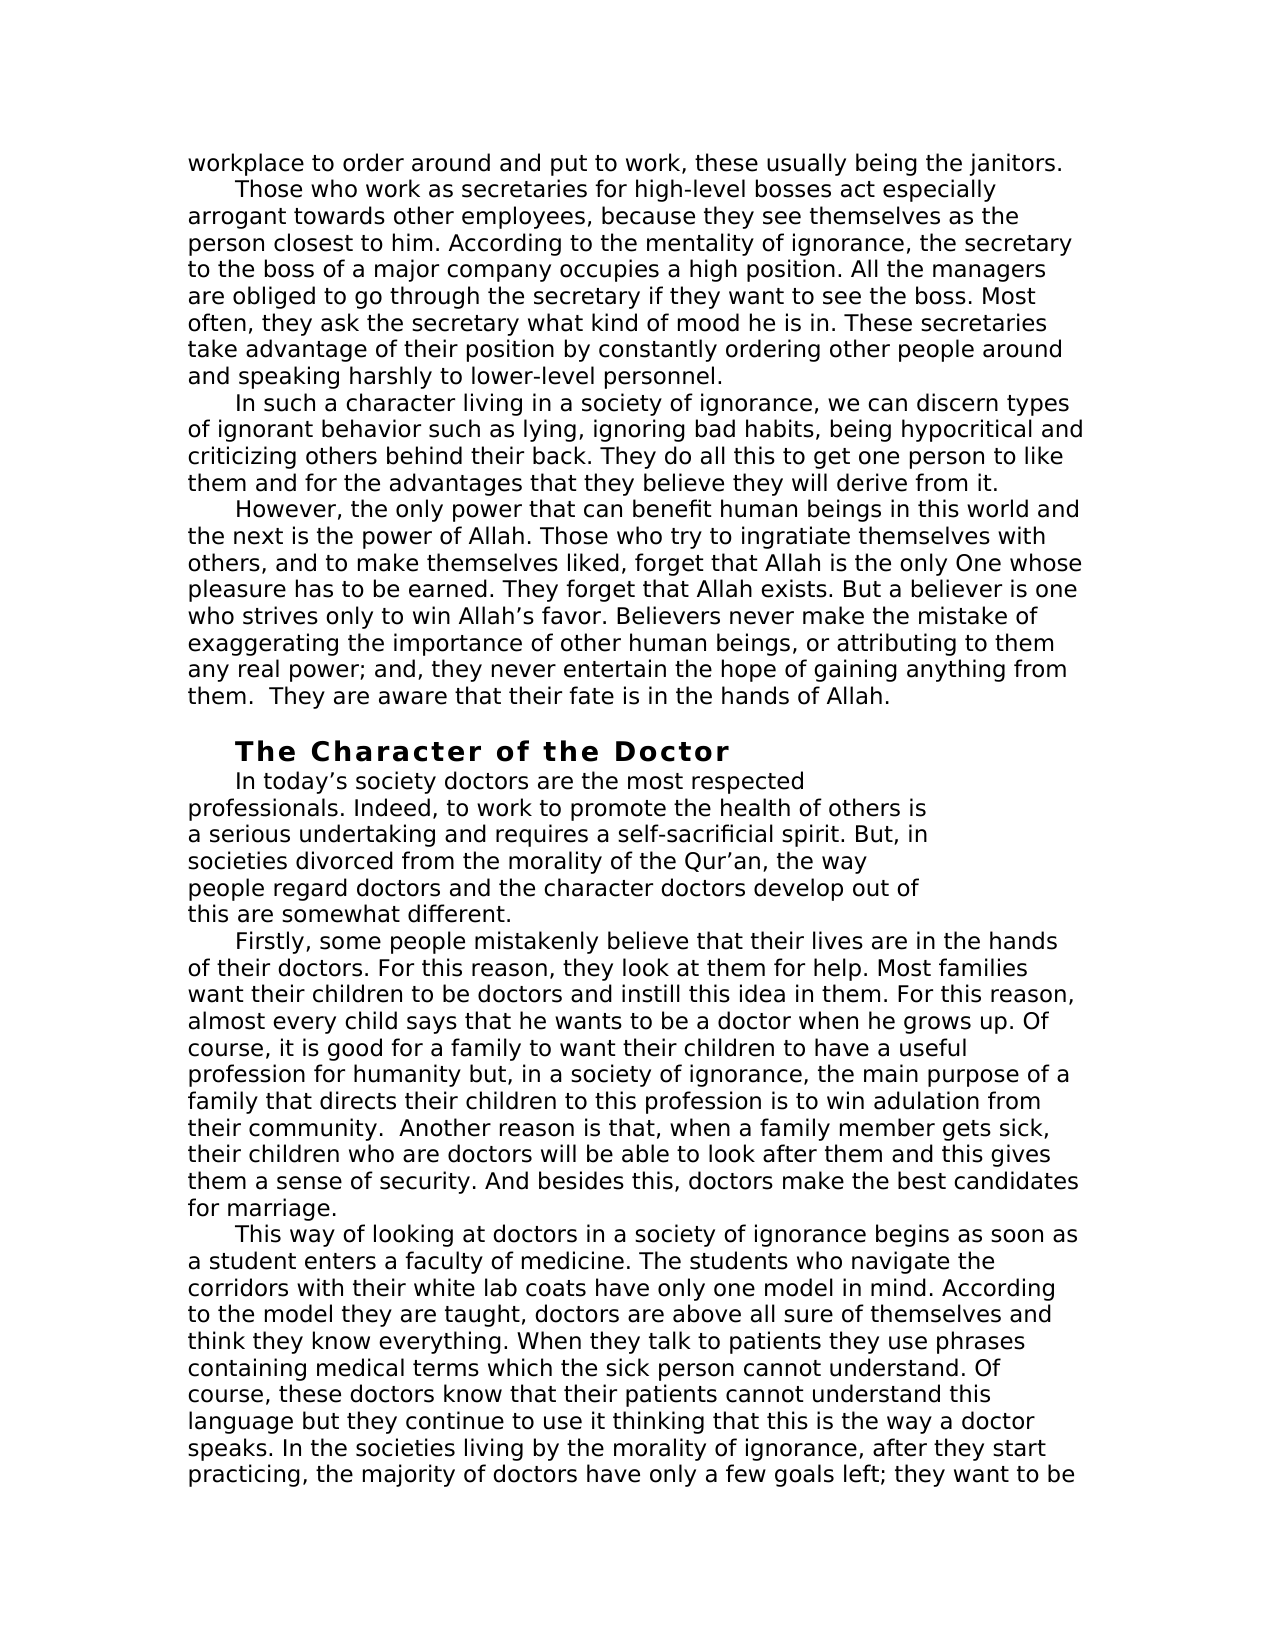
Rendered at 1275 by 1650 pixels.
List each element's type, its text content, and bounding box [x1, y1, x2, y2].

text Those who work as secretaries for high-level bosses act especially arrogant towards other employees, because they see themselves as the person closest to him. According to the mentality of ignorance, the secretary to the boss of a major company occupies a high position. All the managers are obliged to go through the secretary if they want to see the boss. Most often, they ask the secretary what kind of mood he is in. These secretaries take advantage of their position by constantly ordering other people around and speaking harshly to lower-level personnel. [187, 177, 1087, 390]
text Firstly, some people mistakenly believe that their lives are in the hands of their doctors. For this reason, they look at them for help. Most families want their children to be doctors and instill this idea in them. For this reason, almost every child says that he wants to be a doctor when he grows up. Of course, it is good for a family to want their children to have a useful profession for humanity but, in a society of ignorance, the main purpose of a family that directs their children to this profession is to win adulation from their community. Another reason is that, when a family member gets sick, their children who are doctors will be able to look after them and this gives them a sense of security. And besides this, doctors make the best candidates for marriage. [187, 928, 1087, 1222]
text In today’s society doctors are the most respected professionals. Indeed, to work to promote the health of others is a serious undertaking and requires a self-sacrificial spirit. But, in societies divorced from the morality of the Qur’an, the way people regard doctors and the character doctors develop out of this are somewhat different. [187, 768, 937, 928]
text workplace to order around and put to work, these usually being the janitors. [187, 150, 1087, 177]
text The Character of the Doctor [187, 737, 1087, 768]
text This way of looking at doctors in a society of ignorance begins as soon as a student enters a faculty of medicine. The students who navigate the corridors with their white lab coats have only one model in mind. According to the model they are taught, doctors are above all sure of themselves and think they know everything. When they talk to patients they use phrases containing medical terms which the sick person cannot understand. Of course, these doctors know that their patients cannot understand this language but they continue to use it thinking that this is the way a doctor speaks. In the societies living by the morality of ignorance, after they start practicing, the majority of doctors have only a few goals left; they want to be [187, 1222, 1087, 1488]
text However, the only power that can benefit human beings in this world and the next is the power of Allah. Those who try to ingratiate themselves with others, and to make themselves liked, forget that Allah is the only One whose pleasure has to be earned. They forget that Allah exists. But a believer is one who strives only to win Allah’s favor. Believers never make the mistake of exaggerating the importance of other human beings, or attributing to them any real power; and, they never entertain the hope of gaining anything from them. They are aware that their fate is in the hands of Allah. [187, 497, 1087, 710]
text In such a character living in a society of ignorance, we can discern types of ignorant behavior such as lying, ignoring bad habits, being hypocritical and criticizing others behind their back. They do all this to get one person to like them and for the advantages that they believe they will derive from it. [187, 390, 1087, 497]
